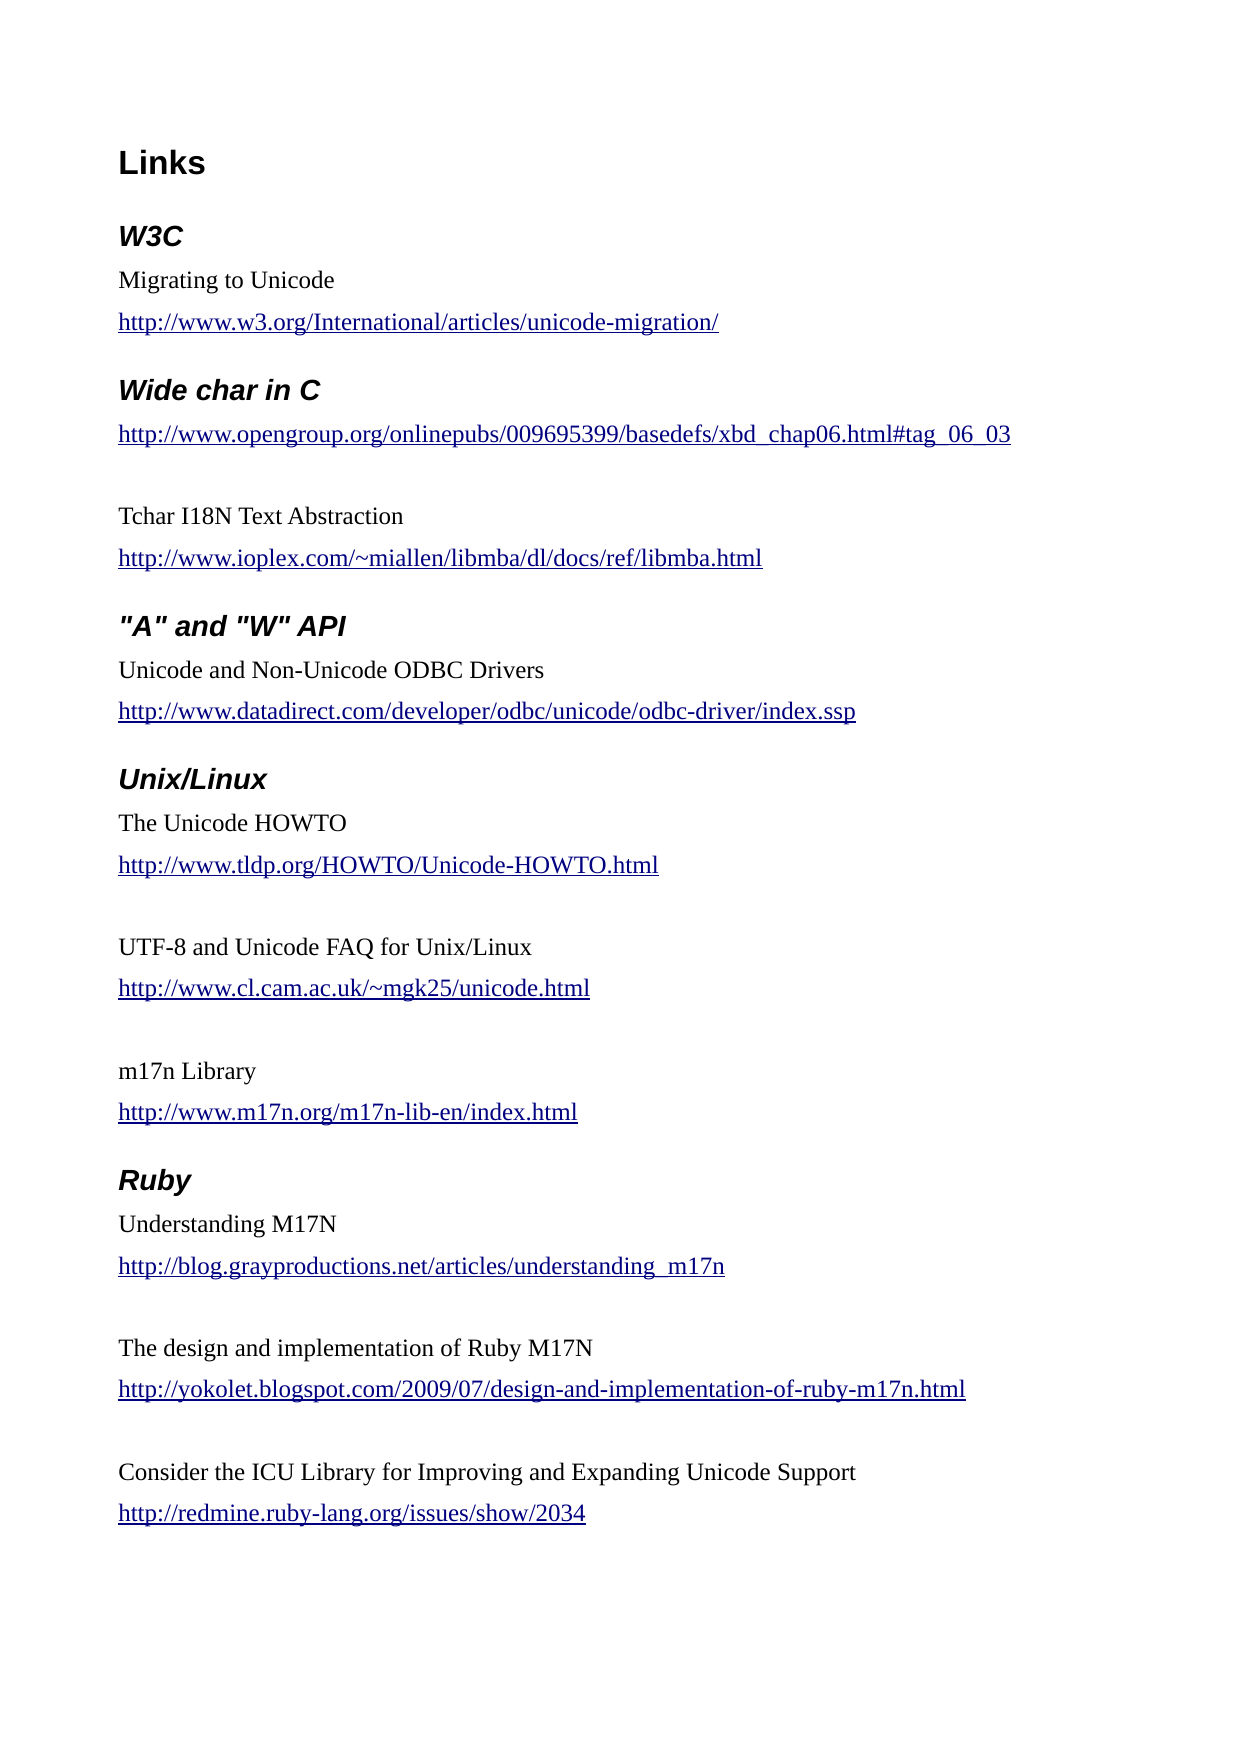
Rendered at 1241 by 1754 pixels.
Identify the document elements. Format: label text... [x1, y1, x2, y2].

text Unicode and Non-Unicode ODBC Drivers [118, 655, 1122, 684]
text http://www.ioplex.com/~miallen/libmba/dl/docs/ref/libmba.html [118, 543, 1122, 571]
text http://www.opengroup.org/onlinepubs/009695399/basedefs/xbd_chap06.html#tag_06_03 [118, 419, 1122, 448]
text UTF-8 and Unicode FAQ for Unix/Linux [118, 932, 1122, 961]
text The Unicode HOWTO [118, 808, 1122, 837]
text The design and implementation of Ruby M17N [118, 1333, 1122, 1362]
subtitle Links [118, 143, 1122, 182]
text http://www.cl.cam.ac.uk/~mgk25/unicode.html [118, 973, 1122, 1002]
text http://blog.grayproductions.net/articles/understanding_m17n [118, 1251, 1122, 1279]
subtitle "A" and "W" API [118, 609, 1122, 642]
subtitle W3C [118, 219, 1122, 253]
text http://www.w3.org/International/articles/unicode-migration/ [118, 307, 1122, 335]
text m17n Library [118, 1056, 1122, 1085]
text http://redmine.ruby-lang.org/issues/show/2034 [118, 1498, 1122, 1527]
subtitle Wide char in C [118, 373, 1122, 406]
text Consider the ICU Library for Improving and Expanding Unicode Support [118, 1457, 1122, 1486]
text Migrating to Unicode [118, 265, 1122, 294]
text http://www.m17n.org/m17n-lib-en/index.html [118, 1097, 1122, 1126]
text Understanding M17N [118, 1209, 1122, 1238]
subtitle Unix/Linux [118, 762, 1122, 796]
text Tchar I18N Text Abstraction [118, 501, 1122, 530]
subtitle Ruby [118, 1163, 1122, 1197]
text http://www.datadirect.com/developer/odbc/unicode/odbc-driver/index.ssp [118, 696, 1122, 725]
text http://yokolet.blogspot.com/2009/07/design-and-implementation-of-ruby-m17n.html [118, 1374, 1122, 1403]
text http://www.tldp.org/HOWTO/Unicode-HOWTO.html [118, 850, 1122, 878]
